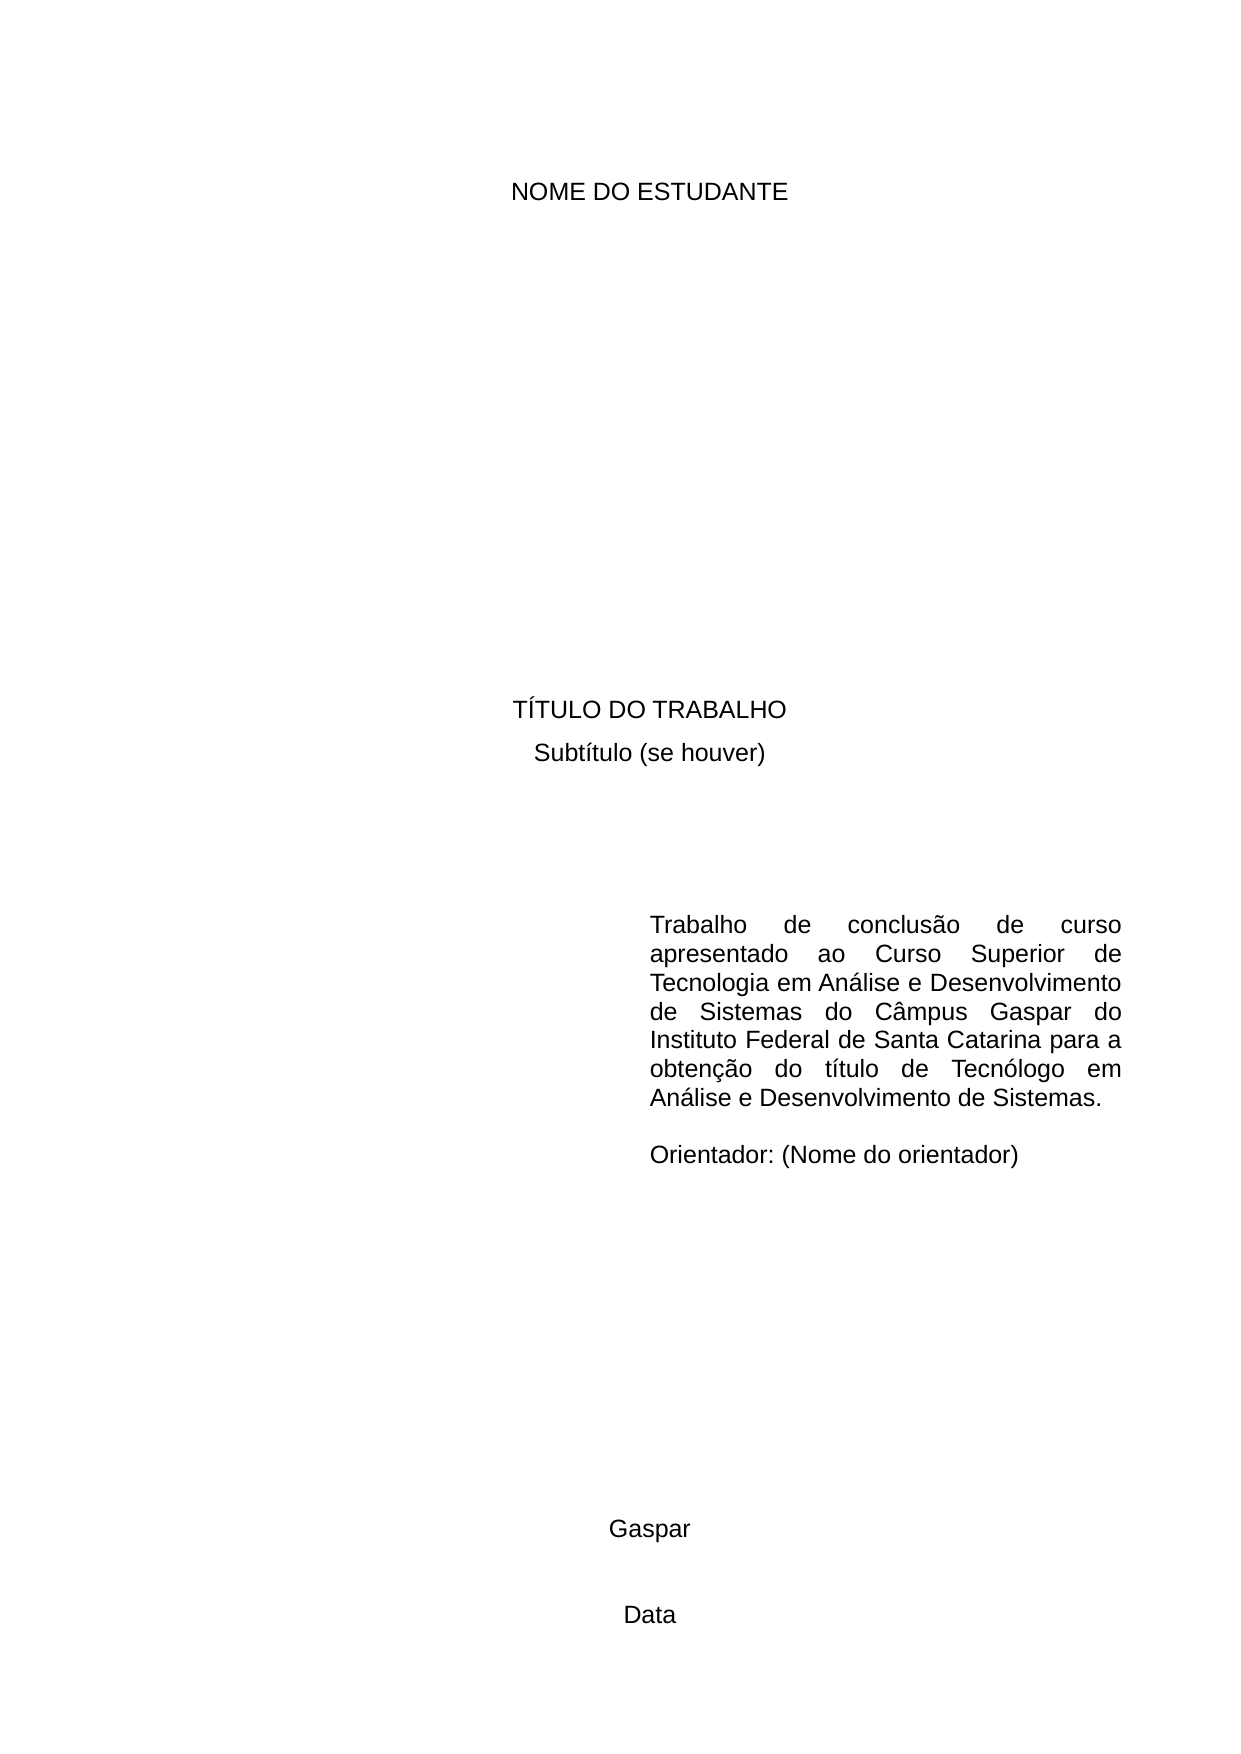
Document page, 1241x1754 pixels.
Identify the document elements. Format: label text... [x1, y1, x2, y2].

text Subtítulo (se houver) [177, 738, 1122, 767]
text NOME DO ESTUDANTE [177, 177, 1122, 206]
text Data [177, 1600, 1122, 1629]
text Orientador: (Nome do orientador) [649, 1140, 1122, 1169]
text Gaspar [177, 1514, 1122, 1543]
text Trabalho de conclusão de curso apresentado ao Curso Superior de Tecnologia em Análise e Desenvolvimento de Sistemas do Câmpus Gaspar do Instituto Federal de Santa Catarina para a obtenção do título de Tecnólogo em Análise e Desenvolvimento de Sistemas. [649, 910, 1122, 1112]
text TÍTULO DO TRABALHO [177, 695, 1122, 723]
